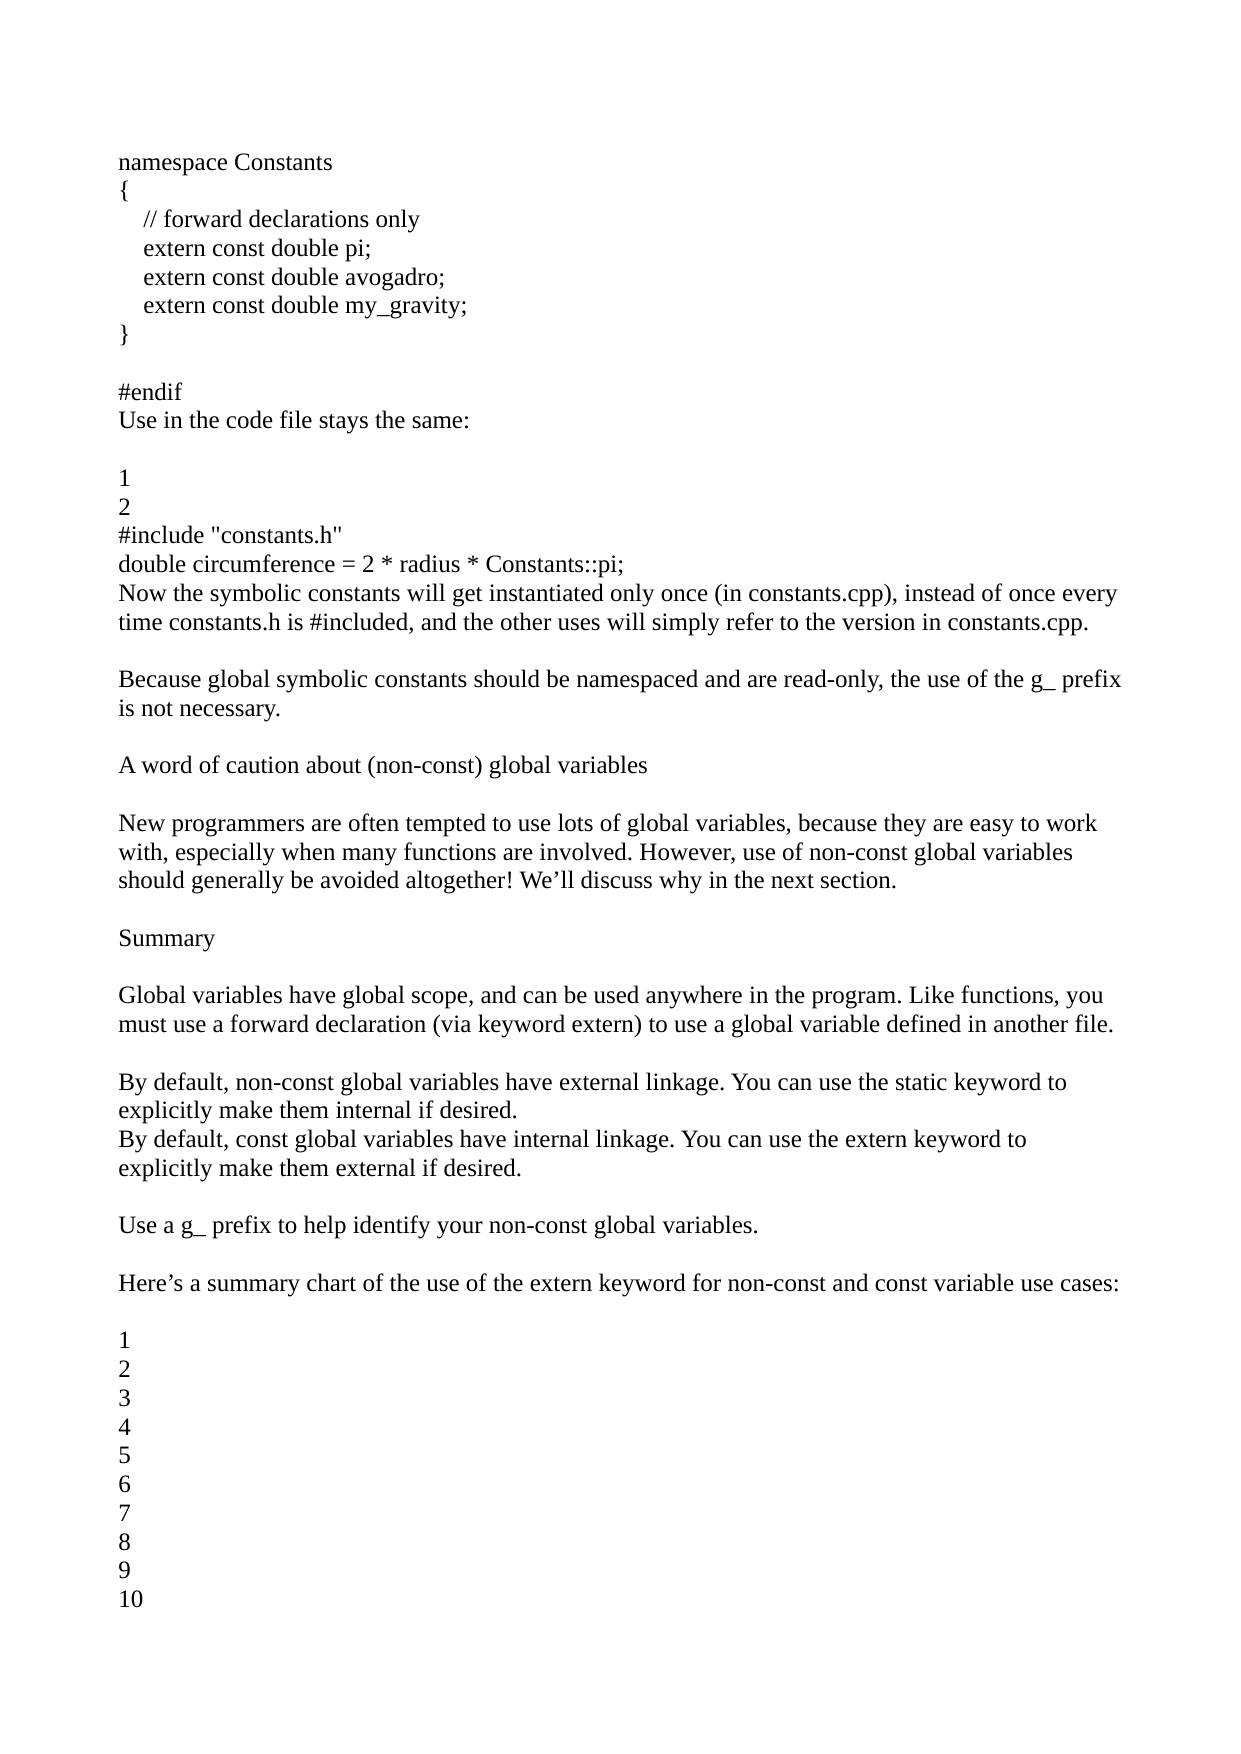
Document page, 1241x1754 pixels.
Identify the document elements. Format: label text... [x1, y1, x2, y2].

text #endif [118, 377, 1122, 406]
text Global variables have global scope, and can be used anywhere in the program. Like functions, you must use a forward declaration (via keyword extern) to use a global variable defined in another file. [118, 981, 1122, 1038]
text namespace Constants [118, 147, 1122, 176]
text 1 [118, 463, 1122, 492]
text Summary [118, 923, 1122, 952]
text // forward declarations only [118, 204, 1122, 233]
text Use in the code file stays the same: [118, 406, 1122, 434]
text New programmers are often tempted to use lots of global variables, because they are easy to work with, especially when many functions are involved. However, use of non-const global variables should generally be avoided altogether! We’ll discuss why in the next section. [118, 808, 1122, 894]
text 8 [118, 1527, 1122, 1556]
text 2 [118, 492, 1122, 521]
text extern const double pi; [118, 233, 1122, 262]
text 6 [118, 1469, 1122, 1498]
text } [118, 319, 1122, 348]
text double circumference = 2 * radius * Constants::pi; [118, 549, 1122, 578]
text extern const double my_gravity; [118, 291, 1122, 319]
text Because global symbolic constants should be namespaced and are read-only, the use of the g_ prefix is not necessary. [118, 664, 1122, 722]
text extern const double avogadro; [118, 262, 1122, 291]
text 9 [118, 1556, 1122, 1584]
text 4 [118, 1412, 1122, 1441]
text 10 [118, 1584, 1122, 1613]
text 3 [118, 1383, 1122, 1412]
text Here’s a summary chart of the use of the extern keyword for non-const and const variable use cases: [118, 1268, 1122, 1297]
text 2 [118, 1354, 1122, 1383]
text 1 [118, 1326, 1122, 1354]
text Use a g_ prefix to help identify your non-const global variables. [118, 1211, 1122, 1239]
text By default, non-const global variables have external linkage. You can use the static keyword to explicitly make them internal if desired. [118, 1067, 1122, 1124]
text Now the symbolic constants will get instantiated only once (in constants.cpp), instead of once every time constants.h is #included, and the other uses will simply refer to the version in constants.cpp. [118, 578, 1122, 636]
text { [118, 176, 1122, 204]
text #include "constants.h" [118, 521, 1122, 549]
text By default, const global variables have internal linkage. You can use the extern keyword to explicitly make them external if desired. [118, 1124, 1122, 1182]
text A word of caution about (non-const) global variables [118, 751, 1122, 779]
text 7 [118, 1498, 1122, 1527]
text 5 [118, 1441, 1122, 1469]
